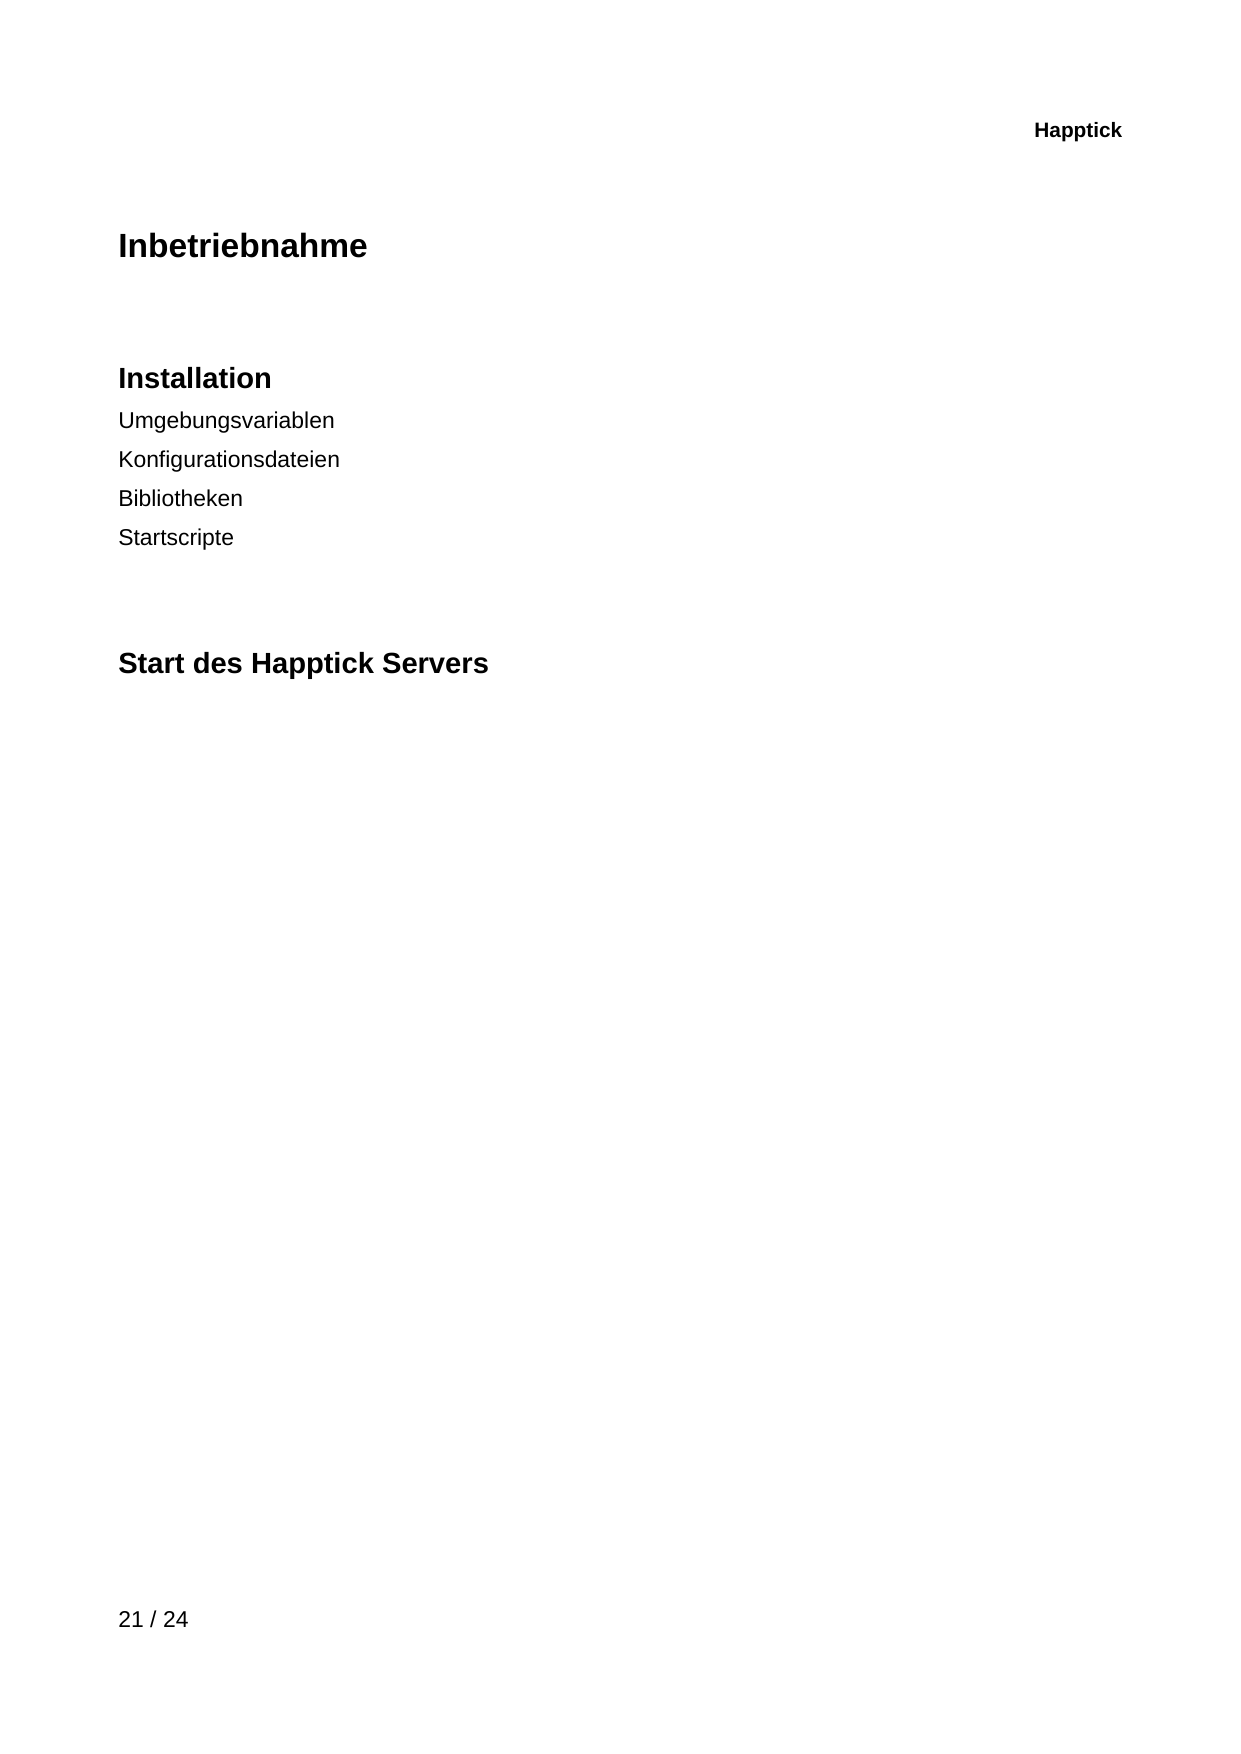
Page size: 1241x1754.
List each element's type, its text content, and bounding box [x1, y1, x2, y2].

text Konfigurationsdateien [118, 446, 1122, 472]
subtitle Start des Happtick Servers [118, 646, 1122, 680]
subtitle Inbetriebnahme [118, 226, 1122, 265]
text Startscripte [118, 523, 1122, 550]
text Umgebungsvariablen [118, 407, 1122, 433]
subtitle Installation [118, 361, 1122, 394]
text Bibliotheken [118, 485, 1122, 511]
